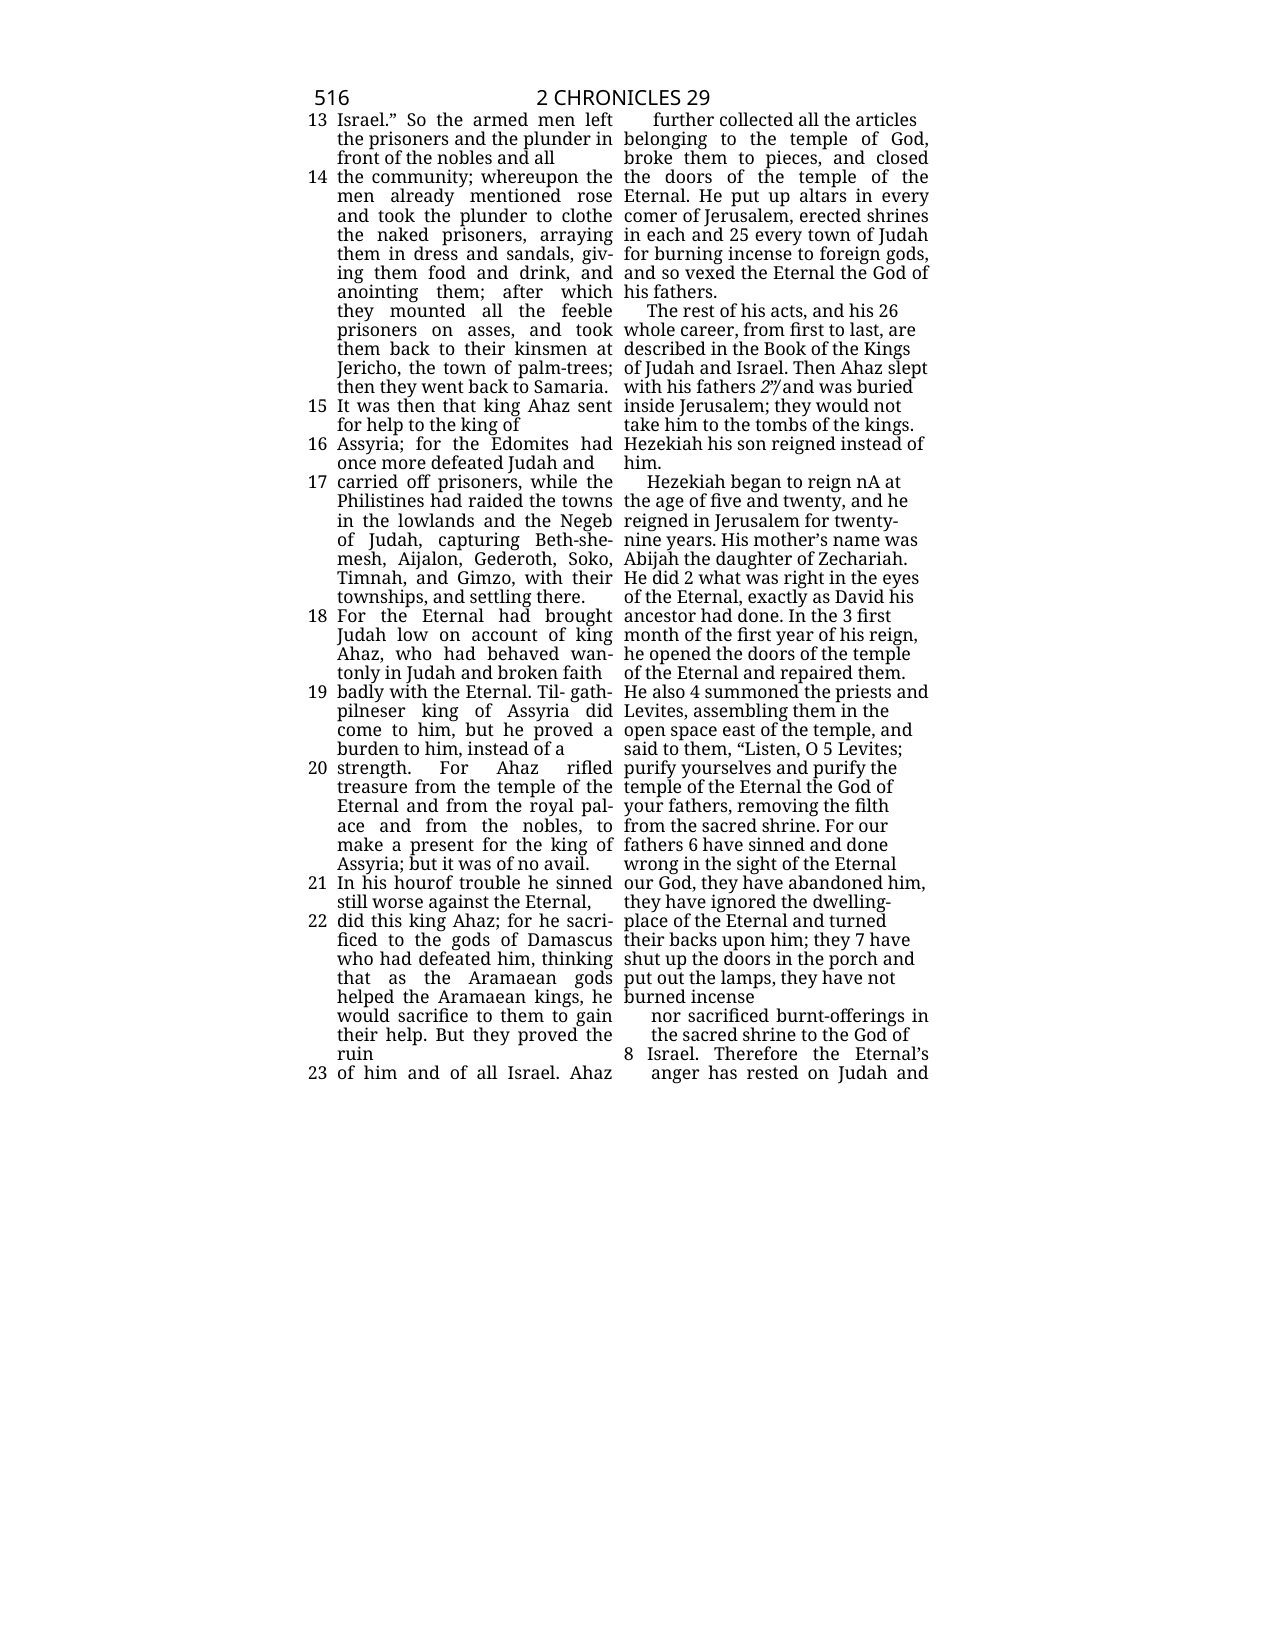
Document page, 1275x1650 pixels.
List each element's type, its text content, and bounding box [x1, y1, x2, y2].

list did this king Ahaz; for he sacri­ficed to the gods of Damascus who had defeated him, thinking that as the Aramaean gods helped the Aramaean kings, he would sacrifice to them to gain their help. But they proved the ruin [308, 912, 613, 1064]
list In his hourof trouble he sinned still worse against the Eternal, [308, 874, 613, 912]
list badly with the Eternal. Til- gath-pilneser king of Assyria did come to him, but he proved a burden to him, instead of a [308, 683, 613, 759]
text The rest of his acts, and his 26 whole career, from first to last, are described in the Book of the Kings of Judah and Israel. Then Ahaz slept with his fathers 2”/ and was buried inside Jerusa­lem; they would not take him to the tombs of the kings. Hezekiah his son reigned instead of him. [624, 302, 929, 474]
list further collected all the articles [624, 111, 929, 131]
list Israel.” So the armed men left the prisoners and the plunder in front of the nobles and all [308, 111, 613, 169]
list carried off prisoners, while the Philistines had raided the towns in the lowlands and the Negeb of Judah, capturing Beth-she- mesh, Aijalon, Gederoth, Soko, Timnah, and Gimzo, with their townships, and settling there. [308, 474, 613, 607]
list It was then that king Ahaz sent for help to the king of [308, 397, 613, 436]
list For the Eternal had brought Judah low on account of king Ahaz, who had behaved wan­tonly in Judah and broken faith [308, 607, 613, 683]
list Israel. Therefore the Eternal’s anger has rested on Judah and [624, 1046, 929, 1084]
list strength. For Ahaz rifled treasure from the temple of the Eternal and from the royal pal­ace and from the nobles, to make a present for the king of Assyria; but it was of no avail. [308, 759, 613, 874]
text belonging to the temple of God, broke them to pieces, and closed the doors of the temple of the Eternal. He put up altars in every comer of Jerusalem, erected shrines in each and 25 every town of Judah for burning incense to foreign gods, and so vexed the Eternal the God of his fathers. [624, 131, 929, 302]
text nor sacrificed burnt-offerings in the sacred shrine to the God of [651, 1007, 929, 1046]
list Assyria; for the Edomites had once more defeated Judah and [308, 436, 613, 474]
text Hezekiah began to reign nA at the age of five and twenty, and he reigned in Jerusa­lem for twenty-nine years. His mother’s name was Abijah the daughter of Zechariah. He did 2 what was right in the eyes of the Eternal, exactly as David his ancestor had done. In the 3 first month of the first year of his reign, he opened the doors of the temple of the Eternal and repaired them. He also 4 summoned the priests and Levites, assembling them in the open space east of the temple, and said to them, “Listen, O 5 Levites; purify yourselves and purify the temple of the Eternal the God of your fathers, re­moving the filth from the sacred shrine. For our fathers 6 have sinned and done wrong in the sight of the Eternal our God, they have abandoned him, they have ignored the dwelling- place of the Eternal and turned their backs upon him; they 7 have shut up the doors in the porch and put out the lamps, they have not burned incense [624, 474, 929, 1007]
list of him and of all Israel. Ahaz [308, 1064, 613, 1084]
list the community; whereupon the men already mentioned rose and took the plunder to clothe the naked prisoners, arraying them in dress and sandals, giv­ing them food and drink, and anointing them; after which they mounted all the feeble prisoners on asses, and took them back to their kinsmen at Jericho, the town of palm-trees; then they went back to Samaria. [308, 169, 613, 397]
